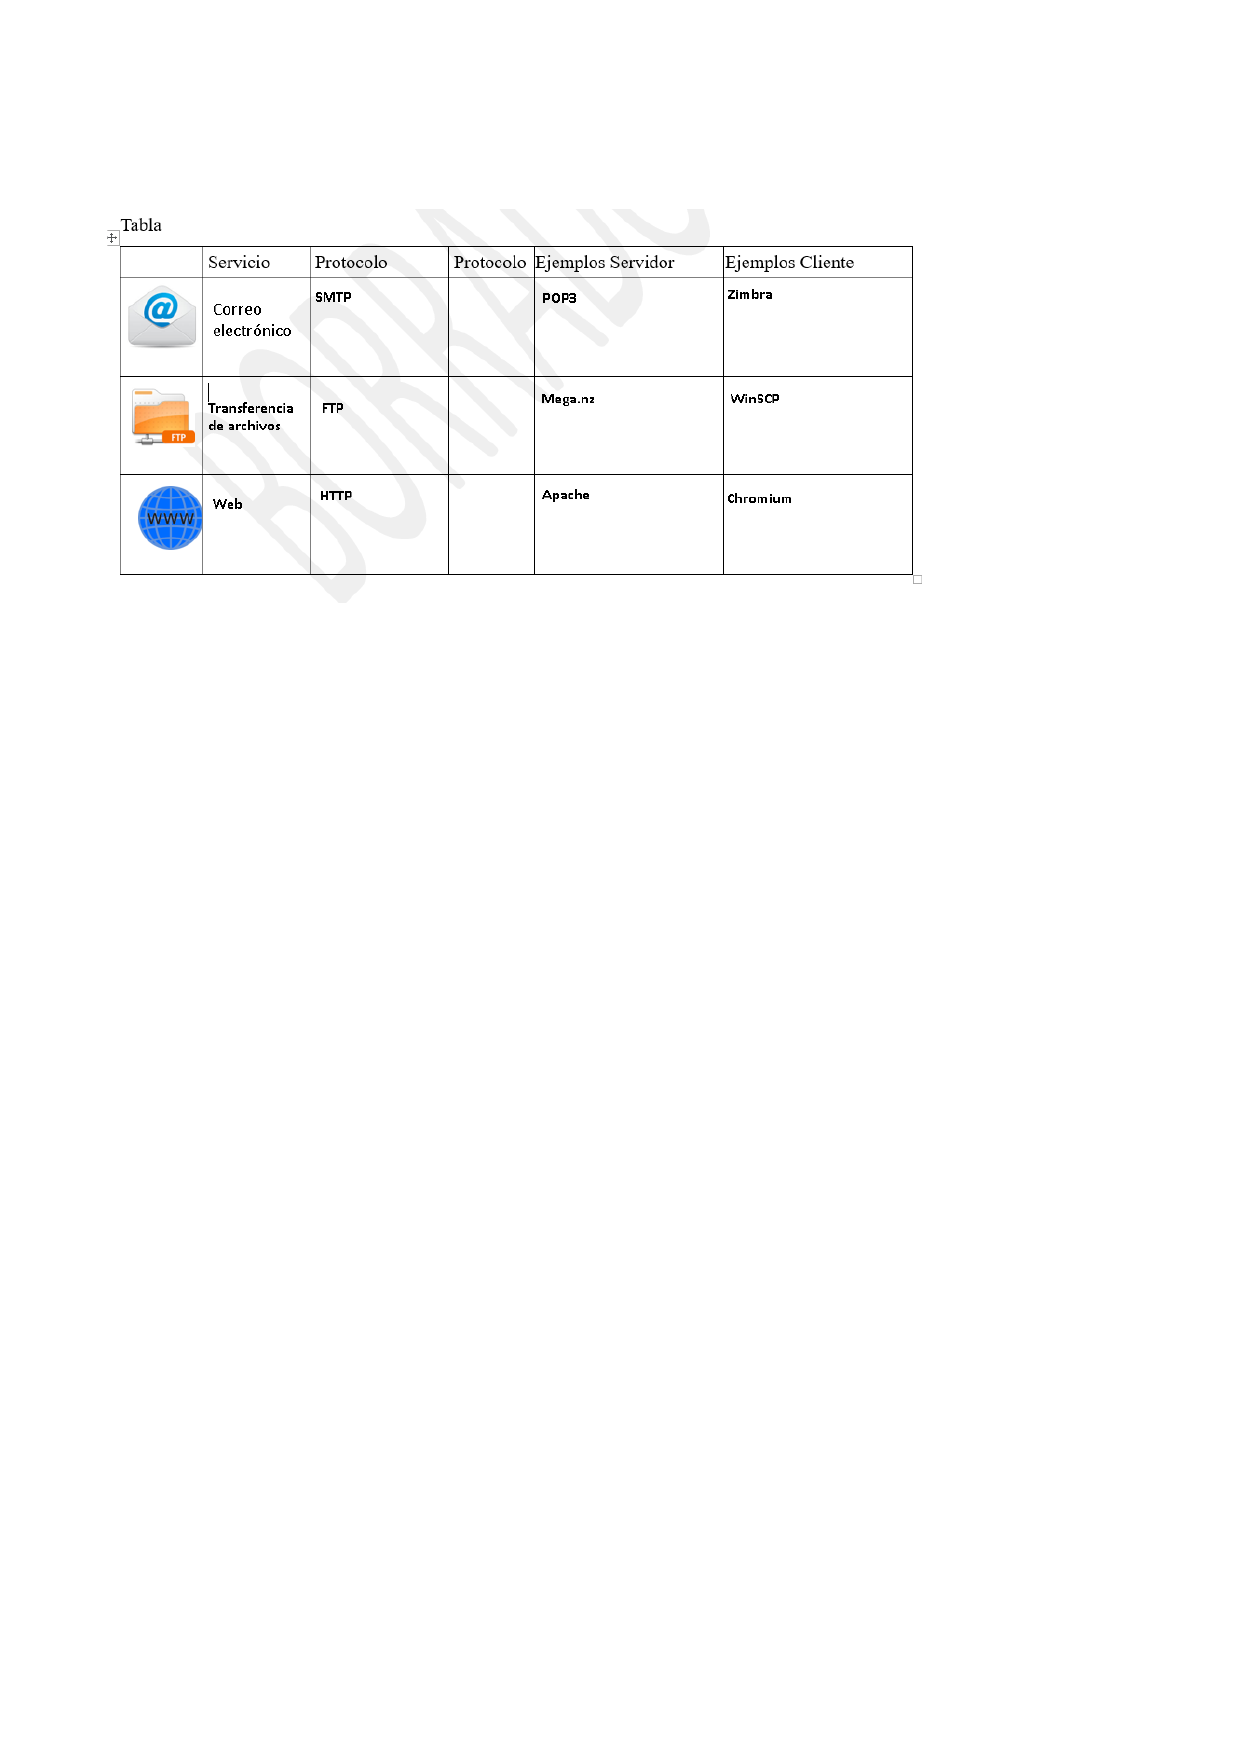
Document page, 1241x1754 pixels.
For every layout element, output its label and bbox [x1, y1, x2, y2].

picture [107, 209, 1180, 813]
